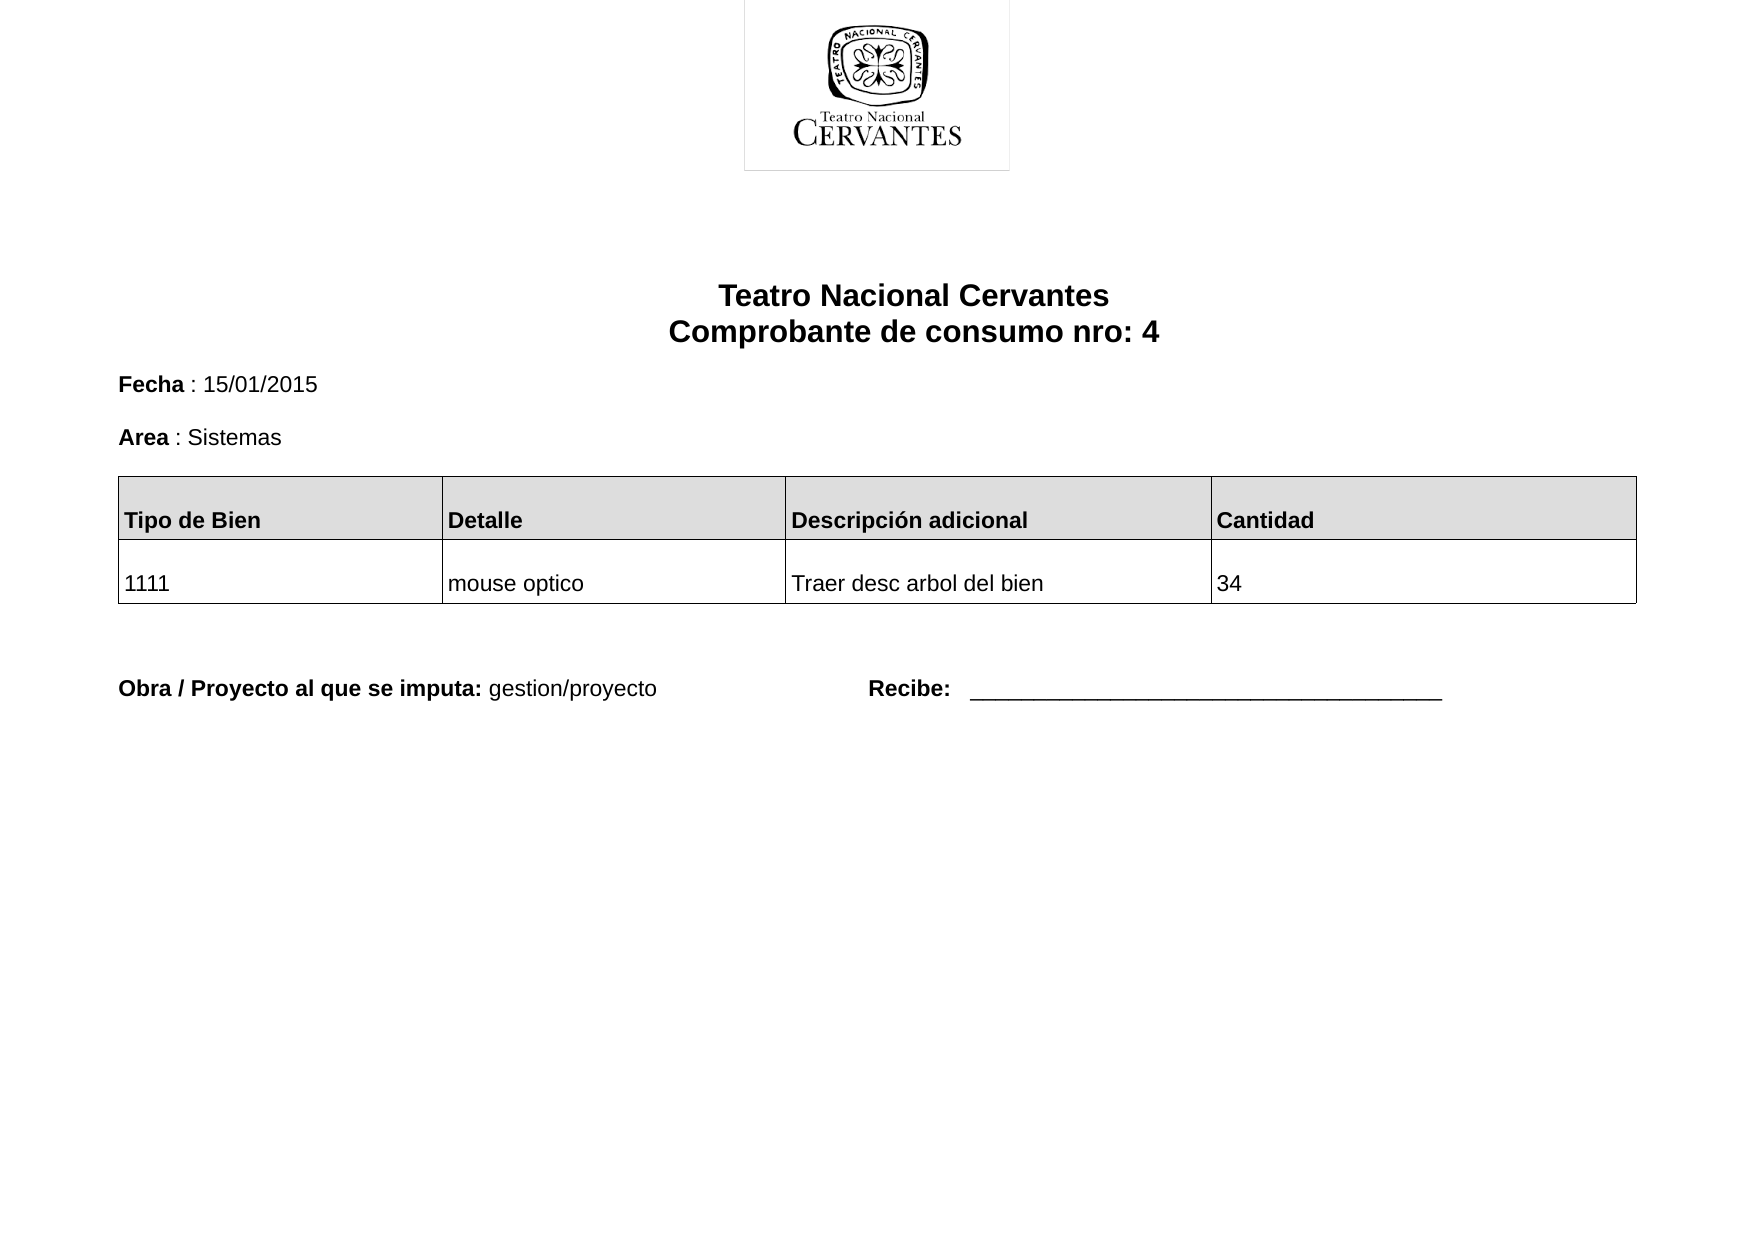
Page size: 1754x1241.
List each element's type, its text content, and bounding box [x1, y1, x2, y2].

table_cell mouse optico [443, 540, 785, 603]
text Teatro Nacional Cervantes [118, 277, 1636, 313]
text Comprobante de consumo nro: 4 [118, 313, 1636, 349]
table_cell Traer desc arbol del bien [786, 540, 1211, 603]
table_cell 34 [1212, 540, 1636, 603]
text Fecha : 15/01/2015 [118, 371, 1636, 397]
picture [744, 0, 1010, 171]
text Area : Sistemas [118, 423, 1636, 450]
table_cell 1111 [119, 540, 442, 603]
table_header Tipo de Bien [119, 477, 442, 539]
text Obra / Proyecto al que se imputa: gestion/proyecto Recibe: _____________________________________ [118, 675, 1636, 701]
table_header Cantidad [1212, 477, 1636, 539]
table_header Descripción adicional [786, 477, 1211, 539]
table_header Detalle [443, 477, 785, 539]
